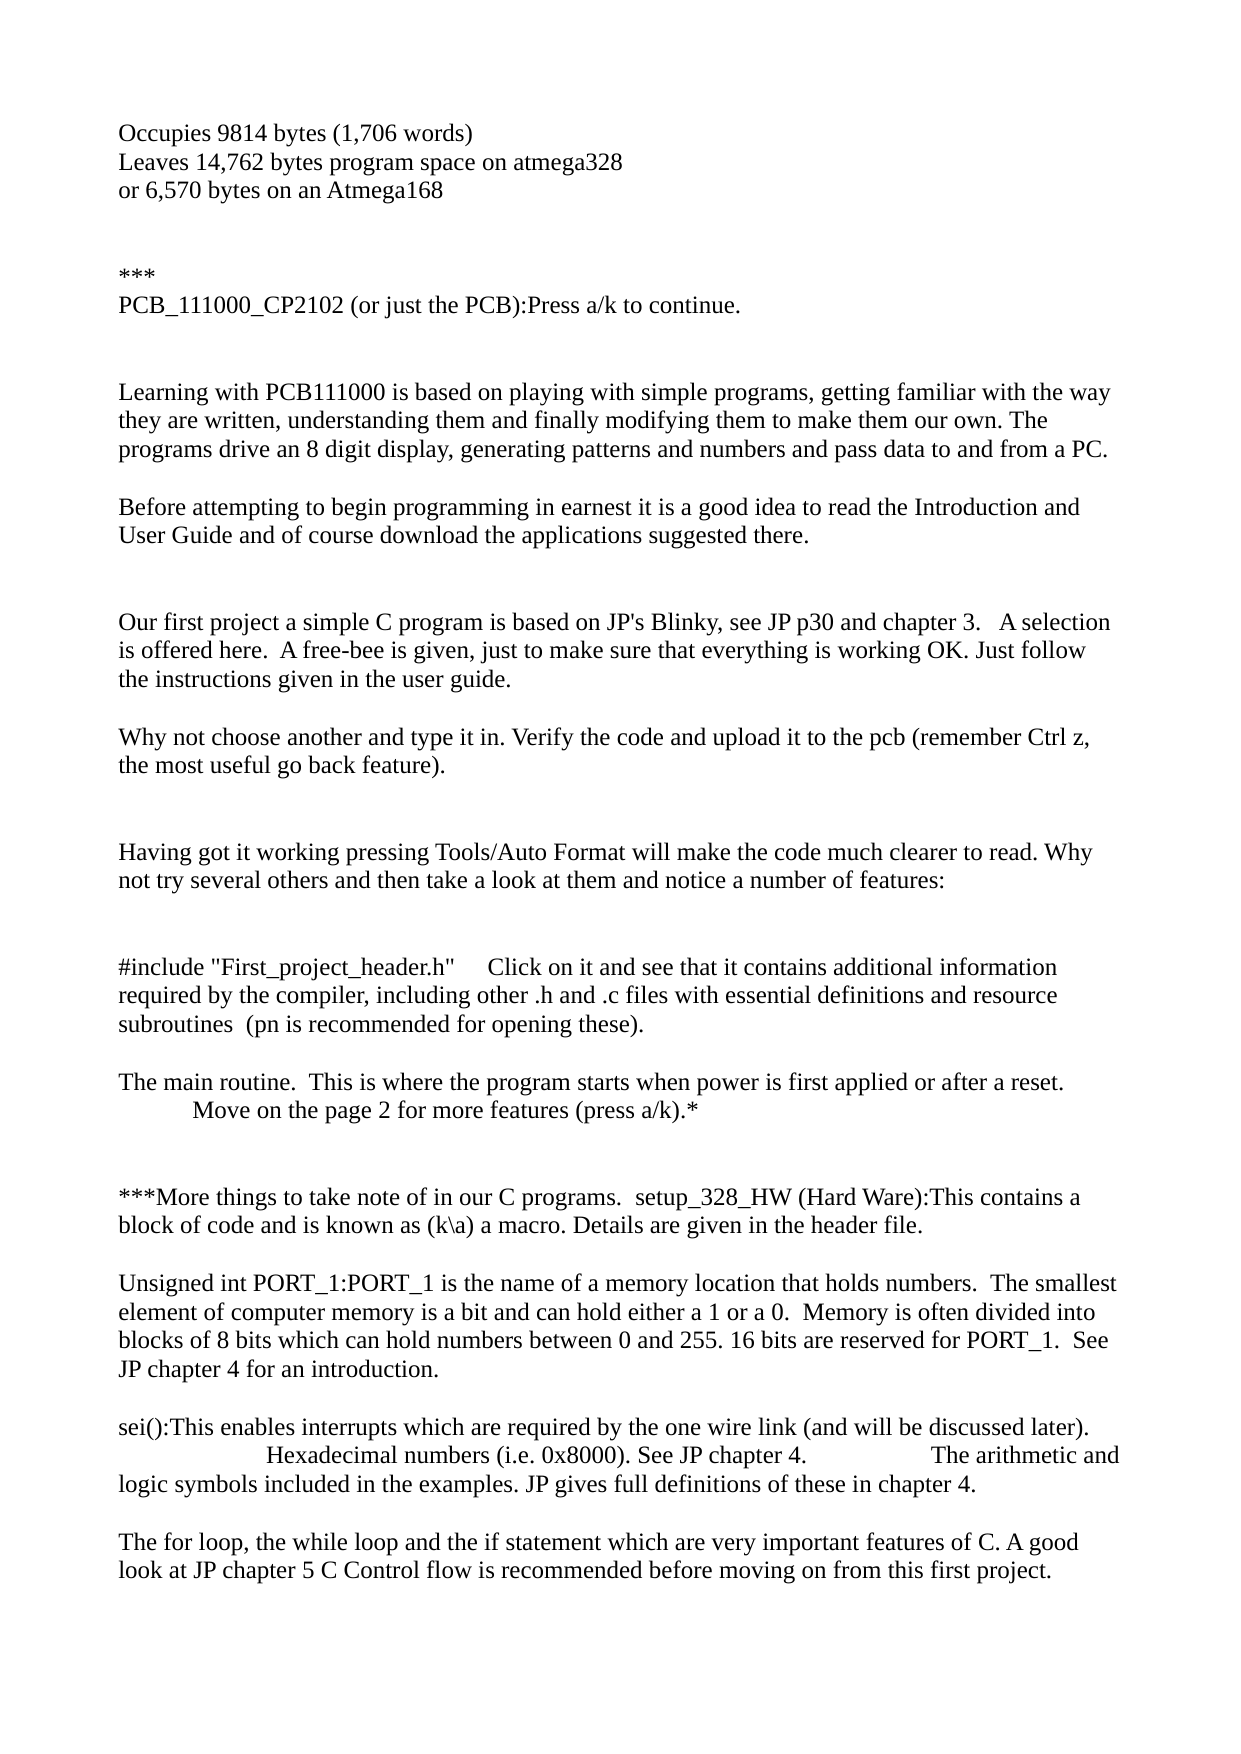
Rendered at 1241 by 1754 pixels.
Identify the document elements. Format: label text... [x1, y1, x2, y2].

text ***More things to take note of in our C programs. setup_328_HW (Hard Ware):This contains a block of code and is known as (k\a) a macro. Details are given in the header file. [118, 1182, 1122, 1239]
text Unsigned int PORT_1:PORT_1 is the name of a memory location that holds numbers. The smallest element of computer memory is a bit and can hold either a 1 or a 0. Memory is often divided into blocks of 8 bits which can hold numbers between 0 and 255. 16 bits are reserved for PORT_1. See JP chapter 4 for an introduction. [118, 1268, 1122, 1383]
text sei():This enables interrupts which are required by the one wire link (and will be discussed later). Hexadecimal numbers (i.e. 0x8000). See JP chapter 4. The arithmetic and logic symbols included in the examples. JP gives full definitions of these in chapter 4. [118, 1412, 1122, 1498]
text Having got it working pressing Tools/Auto Format will make the code much clearer to read. Why not try several others and then take a look at them and notice a number of features: [118, 837, 1122, 894]
text *** [118, 262, 1122, 291]
text The main routine. This is where the program starts when power is first applied or after a reset. Move on the page 2 for more features (press a/k).* [118, 1067, 1122, 1124]
text PCB_111000_CP2102 (or just the PCB):Press a/k to continue. [118, 291, 1122, 319]
text Learning with PCB111000 is based on playing with simple programs, getting familiar with the way they are written, understanding them and finally modifying them to make them our own. The programs drive an 8 digit display, generating patterns and numbers and pass data to and from a PC. [118, 377, 1122, 463]
text The for loop, the while loop and the if statement which are very important features of C. A good look at JP chapter 5 C Control flow is recommended before moving on from this first project. [118, 1527, 1122, 1584]
text Occupies 9814 bytes (1,706 words) [118, 118, 1122, 147]
text Our first project a simple C program is based on JP's Blinky, see JP p30 and chapter 3. A selection is offered here. A free-bee is given, just to make sure that everything is working OK. Just follow the instructions given in the user guide. [118, 607, 1122, 693]
text Why not choose another and type it in. Verify the code and upload it to the pcb (remember Ctrl z, the most useful go back feature). [118, 722, 1122, 779]
text Before attempting to begin programming in earnest it is a good idea to read the Introduction and User Guide and of course download the applications suggested there. [118, 492, 1122, 549]
text Leaves 14,762 bytes program space on atmega328 [118, 147, 1122, 176]
text #include "First_project_header.h" Click on it and see that it contains additional information required by the compiler, including other .h and .c files with essential definitions and resource subroutines (pn is recommended for opening these). [118, 952, 1122, 1038]
text or 6,570 bytes on an Atmega168 [118, 176, 1122, 204]
